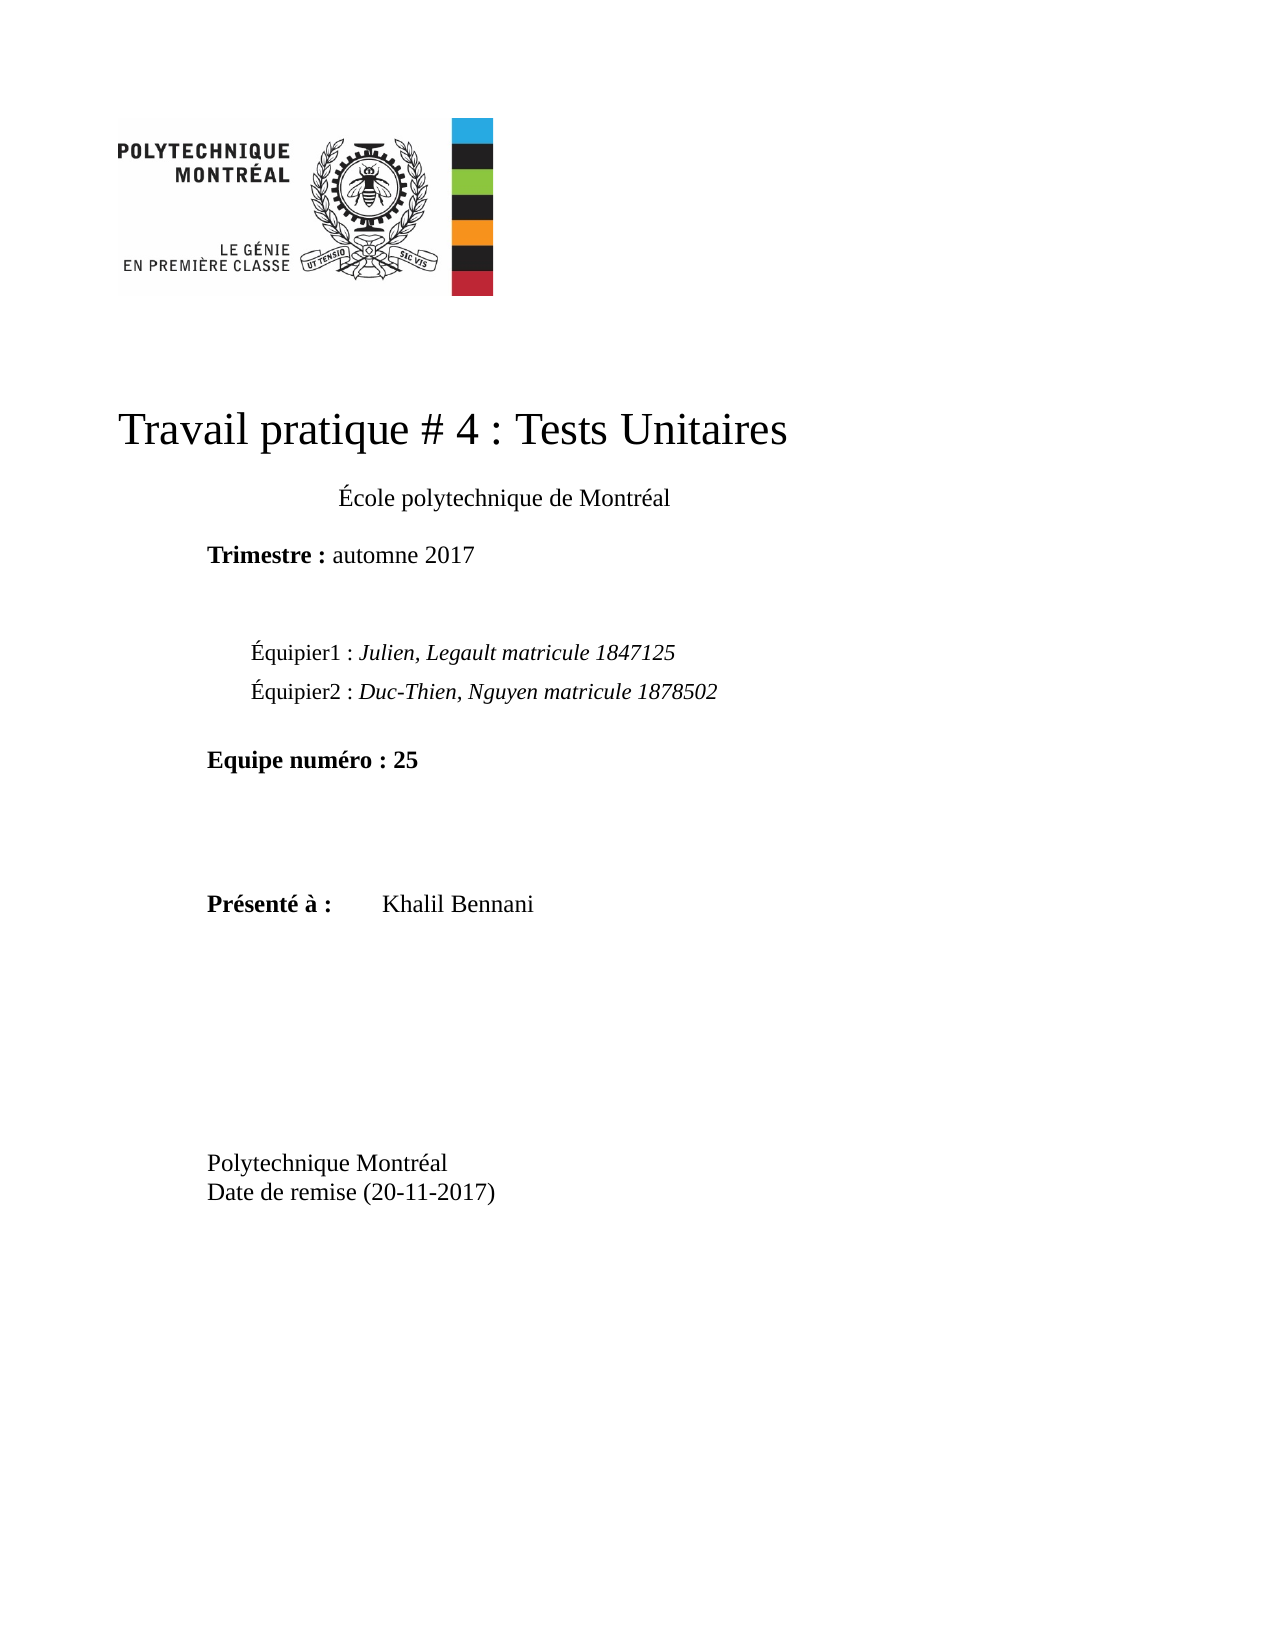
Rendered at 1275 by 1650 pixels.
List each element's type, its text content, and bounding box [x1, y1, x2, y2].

text Polytechnique Montréal [207, 1148, 1157, 1177]
text Présenté à : Khalil Bennani [207, 889, 1157, 918]
text Equipe numéro : 25 [207, 746, 1157, 774]
text Travail pratique # 4 : Tests Unitaires [118, 401, 1157, 454]
text Équipier1 : Julien, Legault matricule 1847125 [207, 639, 1157, 666]
text Date de remise (20-11-2017) [207, 1177, 1157, 1206]
text Équipier2 : Duc-Thien, Nguyen matricule 1878502 [207, 678, 1157, 704]
text École polytechnique de Montréal [207, 483, 1157, 512]
text Trimestre : automne 2017 [207, 540, 1157, 569]
